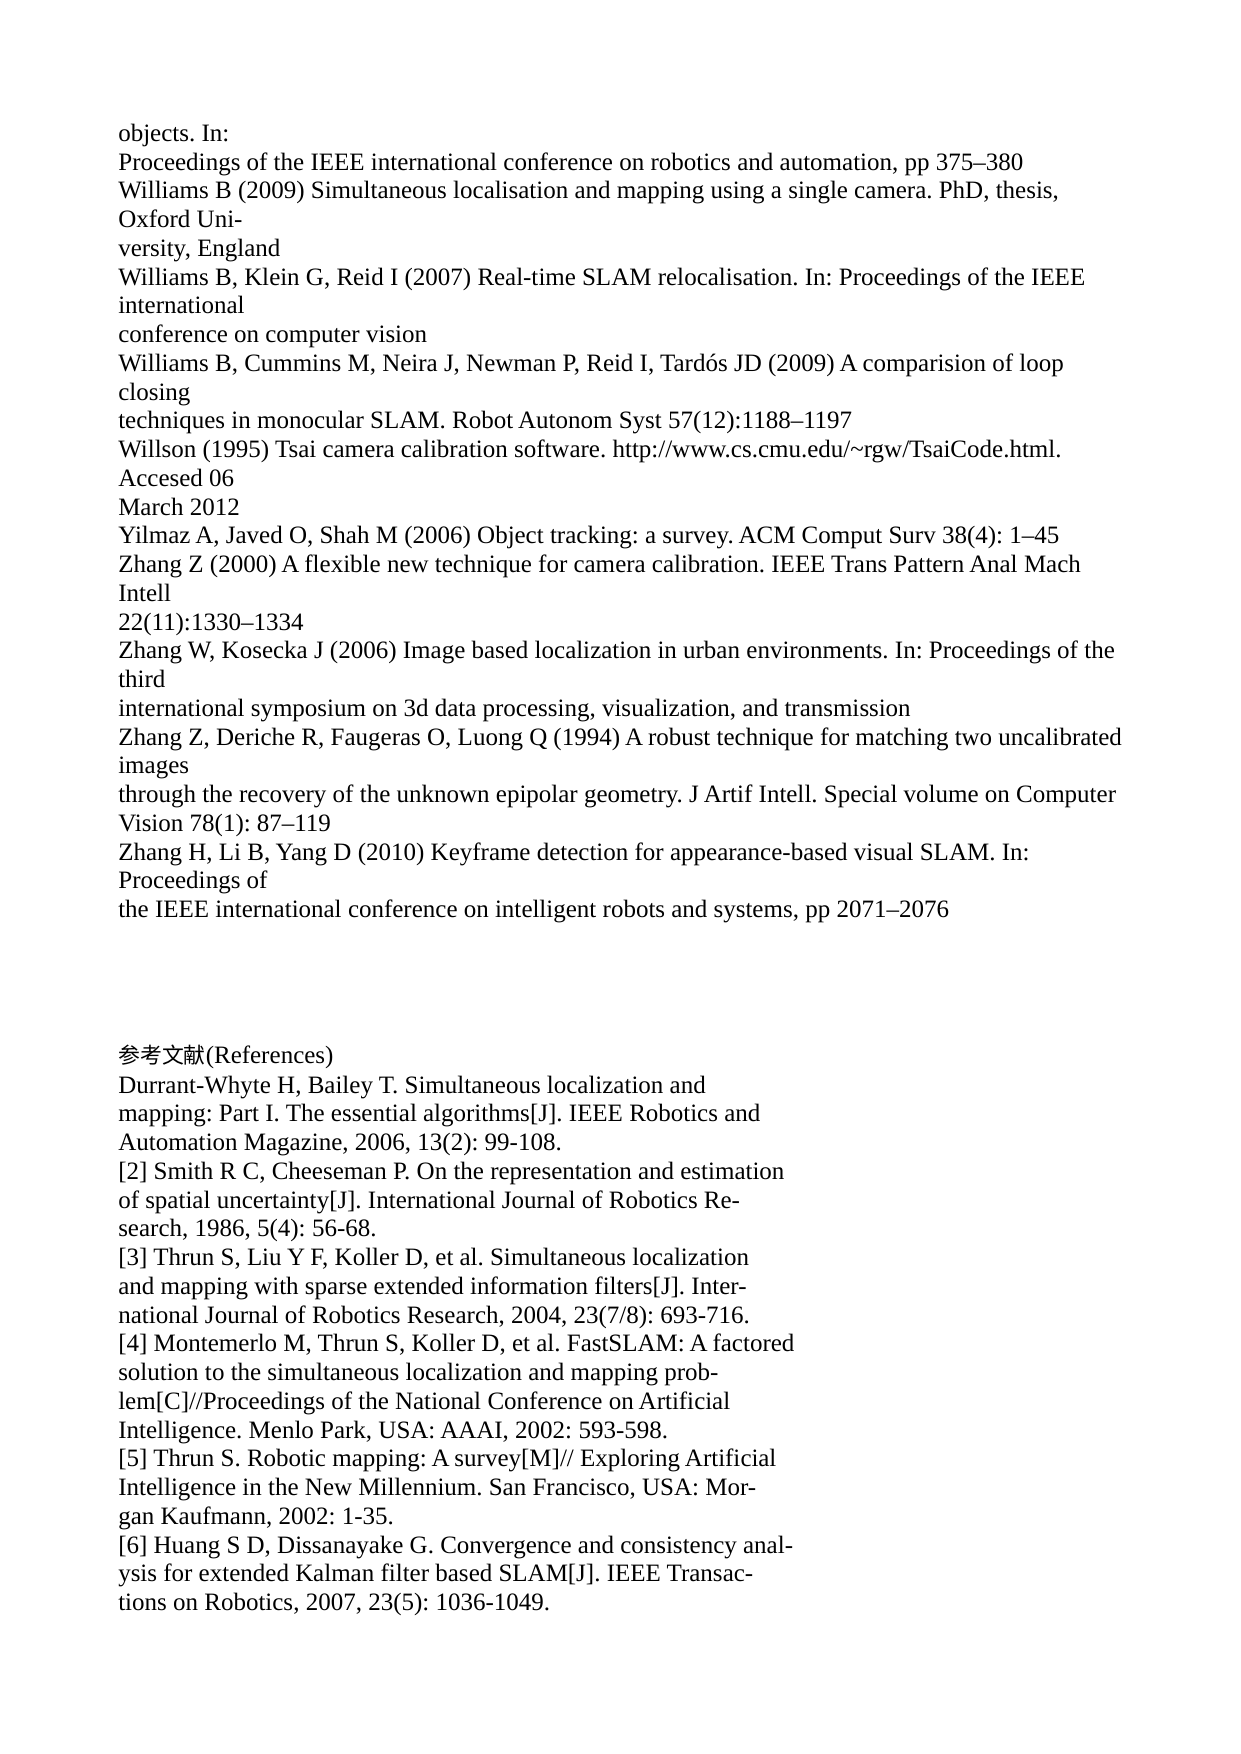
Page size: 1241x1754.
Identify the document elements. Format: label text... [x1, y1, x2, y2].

text solution to the simultaneous localization and mapping prob- [118, 1357, 1122, 1386]
text tions on Robotics, 2007, 23(5): 1036-1049. [118, 1587, 1122, 1616]
text gan Kaufmann, 2002: 1-35. [118, 1501, 1122, 1530]
text Zhang Z (2000) A flexible new technique for camera calibration. IEEE Trans Pattern Anal Mach Intell [118, 549, 1122, 607]
text techniques in monocular SLAM. Robot Autonom Syst 57(12):1188–1197 [118, 406, 1122, 434]
text Yilmaz A, Javed O, Shah M (2006) Object tracking: a survey. ACM Comput Surv 38(4): 1–45 [118, 521, 1122, 549]
text Williams B, Klein G, Reid I (2007) Real-time SLAM relocalisation. In: Proceedings of the IEEE international [118, 262, 1122, 319]
text Williams B, Cummins M, Neira J, Newman P, Reid I, Tardós JD (2009) A comparision of loop closing [118, 348, 1122, 406]
text Zhang W, Kosecka J (2006) Image based localization in urban environments. In: Proceedings of the third [118, 636, 1122, 693]
text March 2012 [118, 492, 1122, 521]
text [4] Montemerlo M, Thrun S, Koller D, et al. FastSLAM: A factored [118, 1328, 1122, 1357]
text and mapping with sparse extended information filters[J]. Inter- [118, 1271, 1122, 1300]
text search, 1986, 5(4): 56-68. [118, 1213, 1122, 1242]
text Willson (1995) Tsai camera calibration software. http://www.cs.cmu.edu/~rgw/TsaiCode.html. Accesed 06 [118, 434, 1122, 492]
text 22(11):1330–1334 [118, 607, 1122, 636]
text ysis for extended Kalman filter based SLAM[J]. IEEE Transac- [118, 1558, 1122, 1587]
text Intelligence. Menlo Park, USA: AAAI, 2002: 593-598. [118, 1415, 1122, 1443]
text Williams B (2009) Simultaneous localisation and mapping using a single camera. PhD, thesis, Oxford Uni- [118, 176, 1122, 233]
text Intelligence in the New Millennium. San Francisco, USA: Mor- [118, 1472, 1122, 1501]
text lem[C]//Proceedings of the National Conference on Artificial [118, 1386, 1122, 1415]
text [2] Smith R C, Cheeseman P. On the representation and estimation [118, 1156, 1122, 1185]
text mapping: Part I. The essential algorithms[J]. IEEE Robotics and [118, 1098, 1122, 1127]
text Automation Magazine, 2006, 13(2): 99-108. [118, 1127, 1122, 1156]
text [3] Thrun S, Liu Y F, Koller D, et al. Simultaneous localization [118, 1242, 1122, 1271]
text [5] Thrun S. Robotic mapping: A survey[M]// Exploring Artificial [118, 1443, 1122, 1472]
text the IEEE international conference on intelligent robots and systems, pp 2071–2076 [118, 894, 1122, 923]
text international symposium on 3d data processing, visualization, and transmission [118, 693, 1122, 722]
text versity, England [118, 233, 1122, 262]
text objects. In: [118, 118, 1122, 147]
text Durrant-Whyte H, Bailey T. Simultaneous localization and [118, 1070, 1122, 1098]
text Zhang H, Li B, Yang D (2010) Keyframe detection for appearance-based visual SLAM. In: Proceedings of [118, 837, 1122, 894]
text of spatial uncertainty[J]. International Journal of Robotics Re- [118, 1185, 1122, 1213]
text conference on computer vision [118, 319, 1122, 348]
text 参考文献(References) [118, 1038, 1122, 1070]
text national Journal of Robotics Research, 2004, 23(7/8): 693-716. [118, 1300, 1122, 1328]
text through the recovery of the unknown epipolar geometry. J Artif Intell. Special volume on Computer [118, 779, 1122, 808]
text Vision 78(1): 87–119 [118, 808, 1122, 837]
text Zhang Z, Deriche R, Faugeras O, Luong Q (1994) A robust technique for matching two uncalibrated images [118, 722, 1122, 779]
text [6] Huang S D, Dissanayake G. Convergence and consistency anal- [118, 1530, 1122, 1558]
text Proceedings of the IEEE international conference on robotics and automation, pp 375–380 [118, 147, 1122, 176]
